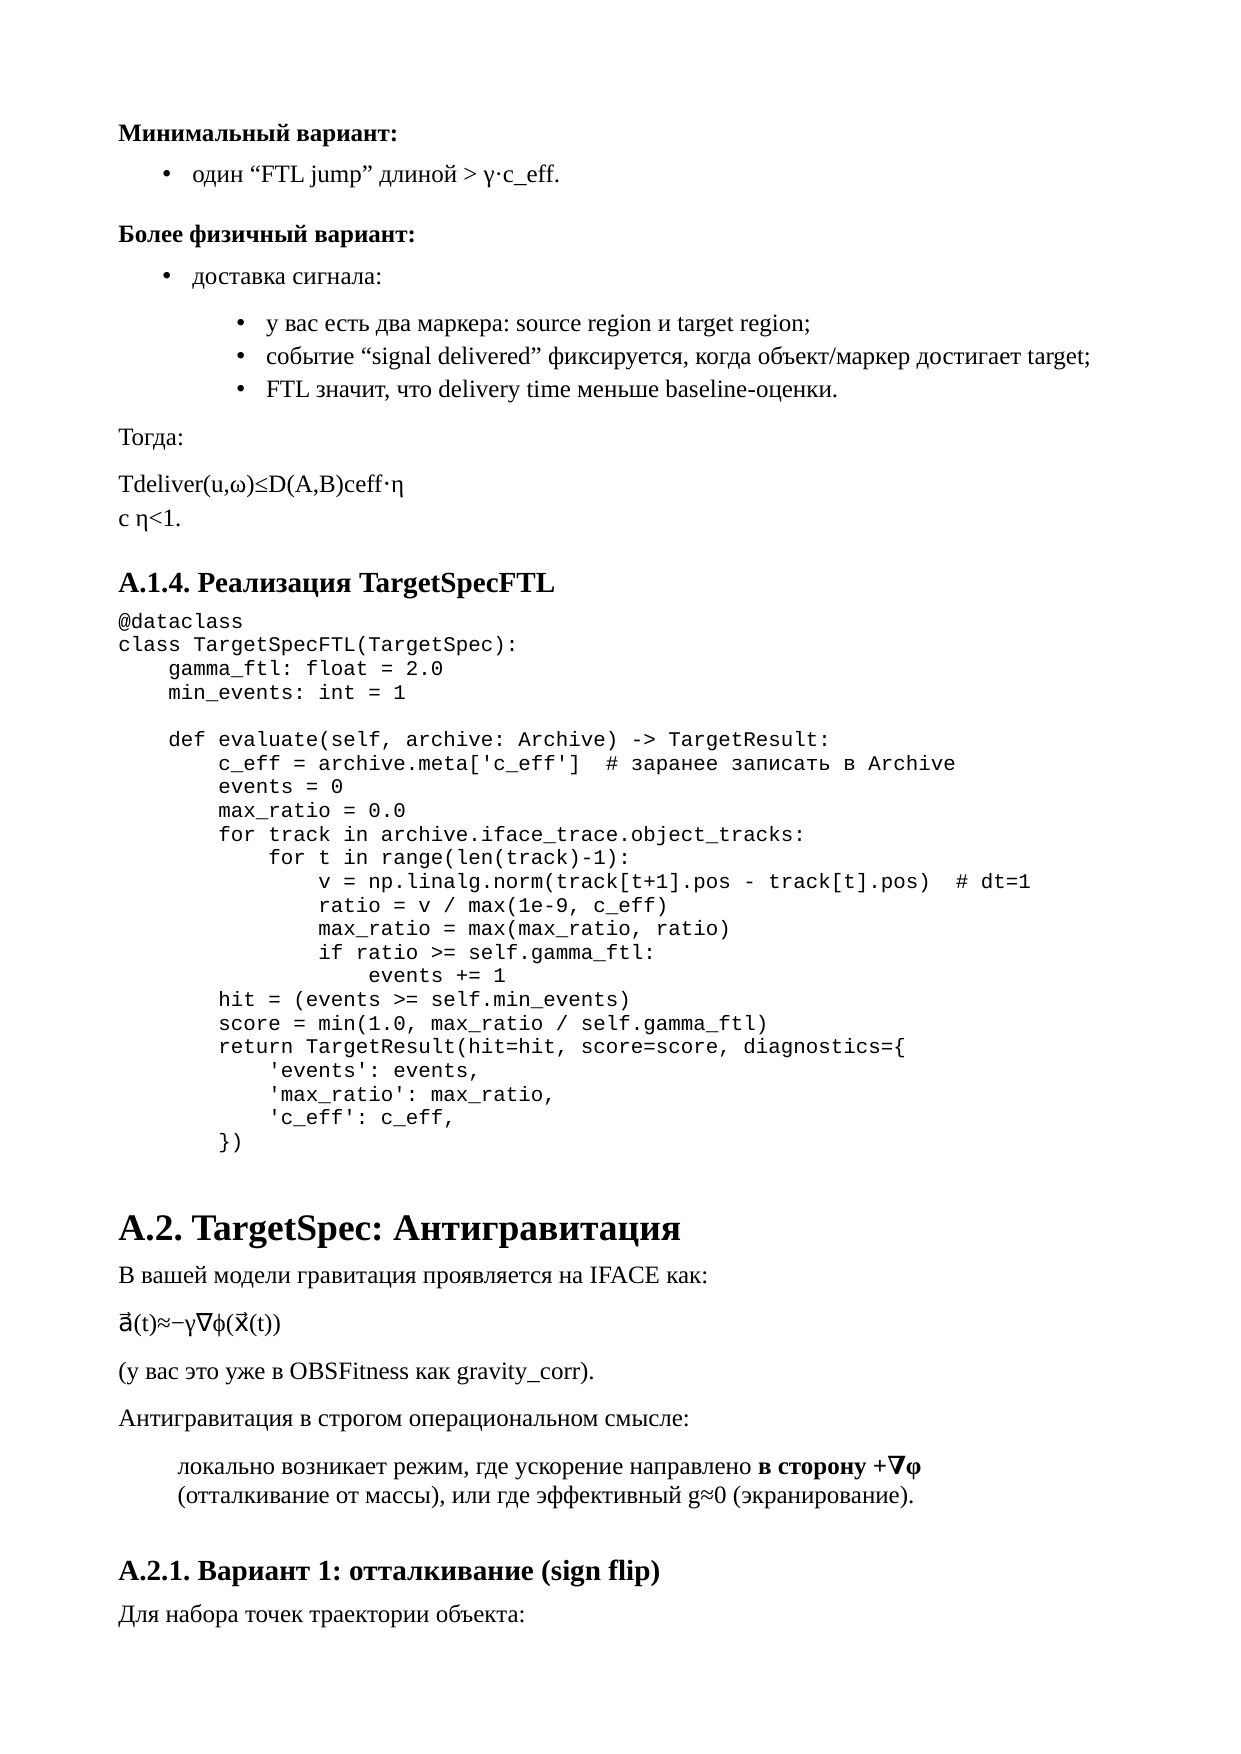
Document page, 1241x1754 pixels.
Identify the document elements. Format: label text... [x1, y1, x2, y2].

text v = np.linalg.norm(track[t+1].pos - track[t].pos) # dt=1 [118, 871, 1122, 894]
list у вас есть два маркера: source region и target region; [236, 308, 1122, 337]
text max_ratio = 0.0 [118, 800, 1122, 824]
text c_eff = archive.meta['c_eff'] # заранее записать в Archive [118, 753, 1122, 776]
text return TargetResult(hit=hit, score=score, diagnostics={ [118, 1036, 1122, 1060]
text def evaluate(self, archive: Archive) -> TargetResult: [118, 729, 1122, 753]
text 'events': events, [118, 1060, 1122, 1084]
text if ratio >= self.gamma_ftl: [118, 942, 1122, 966]
text Tdeliver(u,ω)≤D(A,B)ceff⋅η с η<1. [118, 469, 1122, 531]
list FTL значит, что delivery time меньше baseline‑оценки. [236, 374, 1122, 403]
list доставка сигнала: [162, 261, 1122, 289]
text Тогда: [118, 422, 1122, 451]
text ratio = v / max(1e-9, c_eff) [118, 894, 1122, 918]
text events = 0 [118, 776, 1122, 800]
text В вашей модели гравитация проявляется на IFACE как: [118, 1261, 1122, 1289]
text Для набора точек траектории объекта: [118, 1599, 1122, 1627]
text (у вас это уже в OBSFitness как gravity_corr). [118, 1356, 1122, 1384]
text @dataclass [118, 611, 1122, 634]
text 'c_eff': c_eff, [118, 1107, 1122, 1131]
text hit = (events >= self.min_events) [118, 989, 1122, 1013]
list событие “signal delivered” фиксируется, когда объект/маркер достигает target; [236, 341, 1122, 370]
subtitle Более физичный вариант: [118, 219, 1122, 248]
text gamma_ftl: float = 2.0 [118, 658, 1122, 682]
text a⃗(t)≈−γ∇ϕ(x⃗(t)) [118, 1308, 1122, 1337]
text for t in range(len(track)-1): [118, 847, 1122, 871]
text class TargetSpecFTL(TargetSpec): [118, 634, 1122, 658]
text локально возникает режим, где ускорение направлено в сторону +∇φ (отталкивание от массы), или где эффективный g≈0 (экранирование). [177, 1451, 1063, 1508]
text max_ratio = max(max_ratio, ratio) [118, 918, 1122, 942]
text for track in archive.iface_trace.object_tracks: [118, 824, 1122, 847]
text }) [118, 1131, 1122, 1155]
list один “FTL jump” длиной > γ·c_eff. [162, 159, 1122, 188]
text events += 1 [118, 966, 1122, 989]
text Антигравитация в строгом операциональном смысле: [118, 1403, 1122, 1432]
subtitle Минимальный вариант: [118, 118, 1122, 147]
subtitle A.2.1. Вариант 1: отталкивание (sign flip) [118, 1553, 1122, 1586]
subtitle A.1.4. Реализация TargetSpecFTL [118, 565, 1122, 598]
text min_events: int = 1 [118, 682, 1122, 705]
text score = min(1.0, max_ratio / self.gamma_ftl) [118, 1013, 1122, 1036]
subtitle A.2. TargetSpec: Антигравитация [118, 1205, 1122, 1248]
text 'max_ratio': max_ratio, [118, 1084, 1122, 1107]
